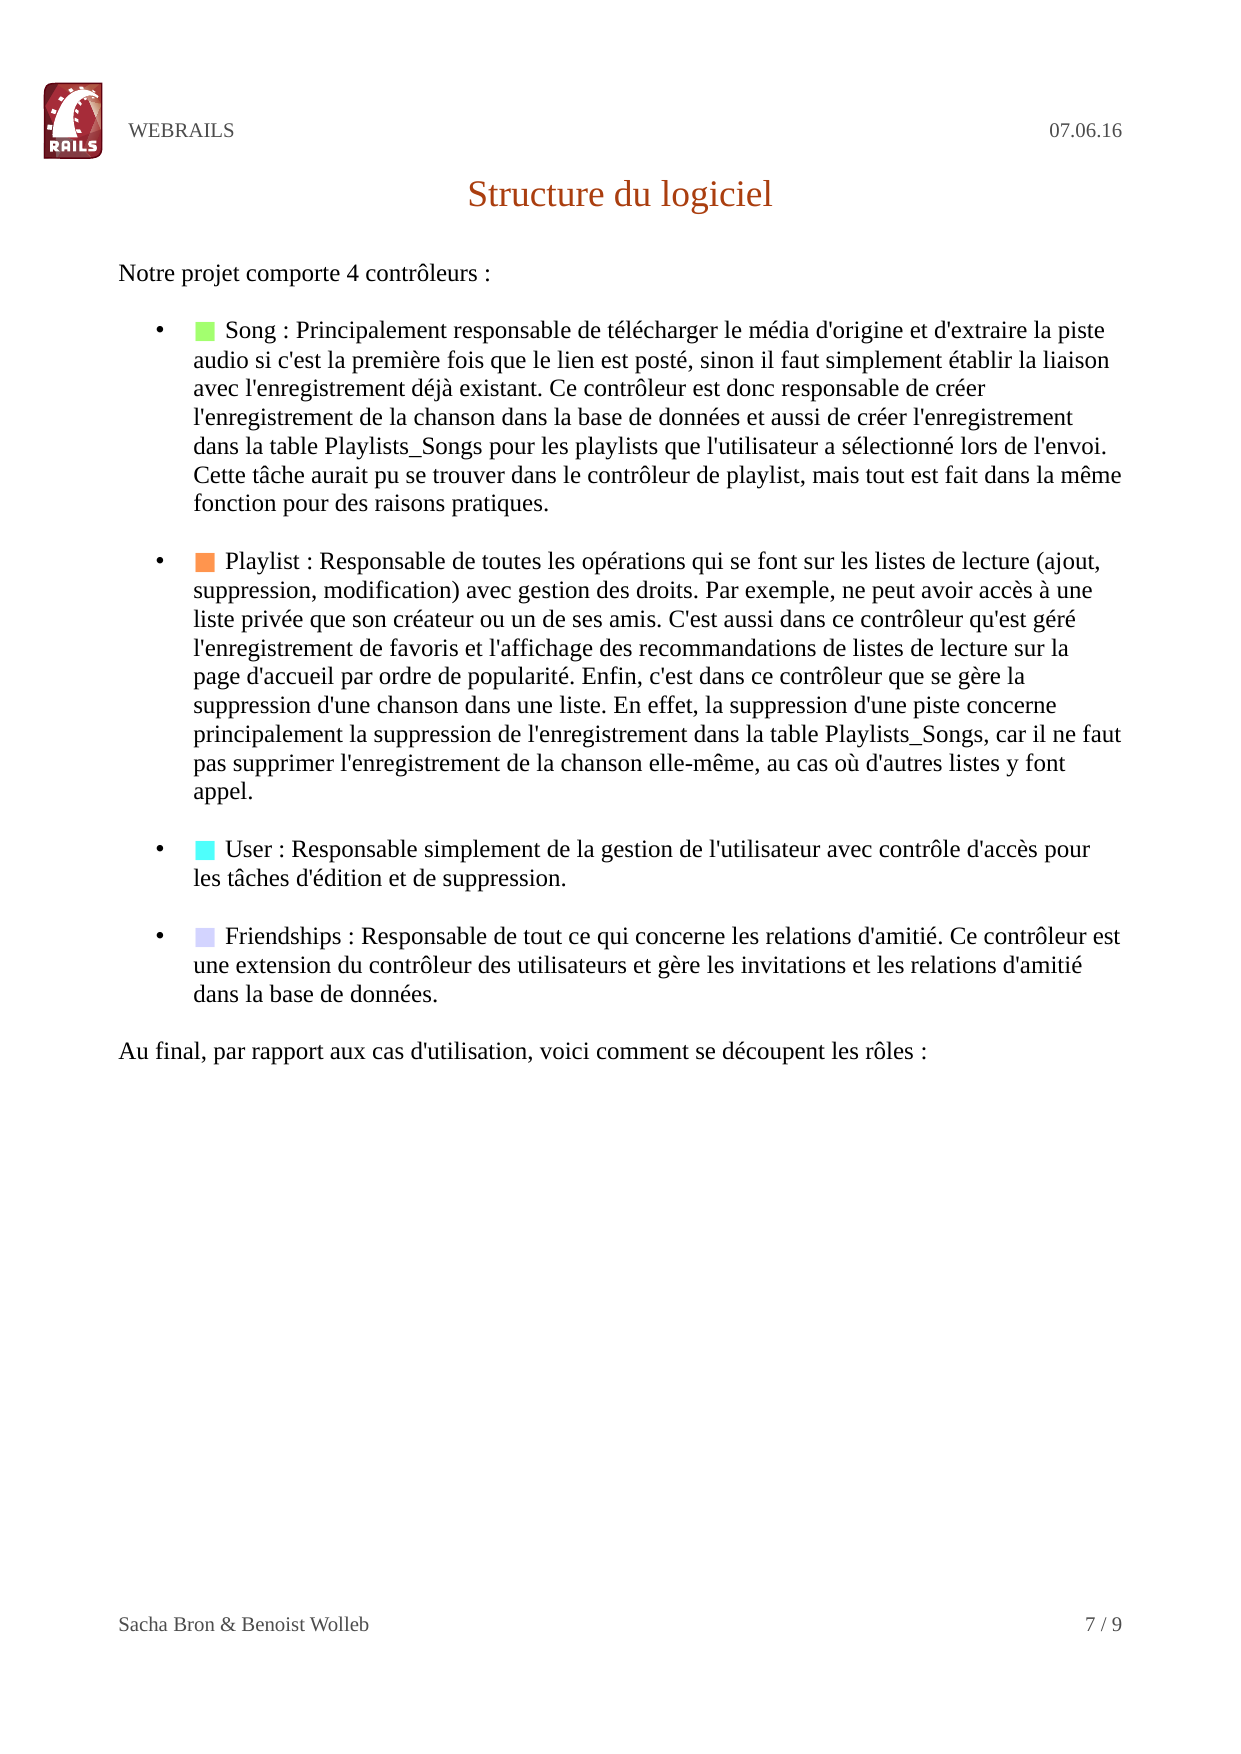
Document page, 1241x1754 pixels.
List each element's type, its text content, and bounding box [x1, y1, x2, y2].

text Notre projet comporte 4 contrôleurs : [118, 258, 1122, 287]
list ■ Song : Principalement responsable de télécharger le média d'origine et d'extraire la piste audio si c'est la première fois que le lien est posté, sinon il faut simplement établir la liaison avec l'enregistrement déjà existant. Ce contrôleur est donc responsable de créer l'enregistrement de la chanson dans la base de données et aussi de créer l'enregistrement dans la table Playlists_Songs pour les playlists que l'utilisateur a sélectionné lors de l'envoi. Cette tâche aurait pu se trouver dans le contrôleur de playlist, mais tout est fait dans la même fonction pour des raisons pratiques. [156, 315, 1122, 517]
subtitle Structure du logiciel [118, 172, 1122, 215]
text Au final, par rapport aux cas d'utilisation, voici comment se découpent les rôles : [118, 1036, 1122, 1065]
list ■ User : Responsable simplement de la gestion de l'utilisateur avec contrôle d'accès pour les tâches d'édition et de suppression. [156, 834, 1122, 892]
list ■ Playlist : Responsable de toutes les opérations qui se font sur les listes de lecture (ajout, suppression, modification) avec gestion des droits. Par exemple, ne peut avoir accès à une liste privée que son créateur ou un de ses amis. C'est aussi dans ce contrôleur qu'est géré l'enregistrement de favoris et l'affichage des recommandations de listes de lecture sur la page d'accueil par ordre de popularité. Enfin, c'est dans ce contrôleur que se gère la suppression d'une chanson dans une liste. En effet, la suppression d'une piste concerne principalement la suppression de l'enregistrement dans la table Playlists_Songs, car il ne faut pas supprimer l'enregistrement de la chanson elle-même, au cas où d'autres listes y font appel. [156, 546, 1122, 805]
list ■ Friendships : Responsable de tout ce qui concerne les relations d'amitié. Ce contrôleur est une extension du contrôleur des utilisateurs et gère les invitations et les relations d'amitié dans la base de données. [156, 921, 1122, 1007]
